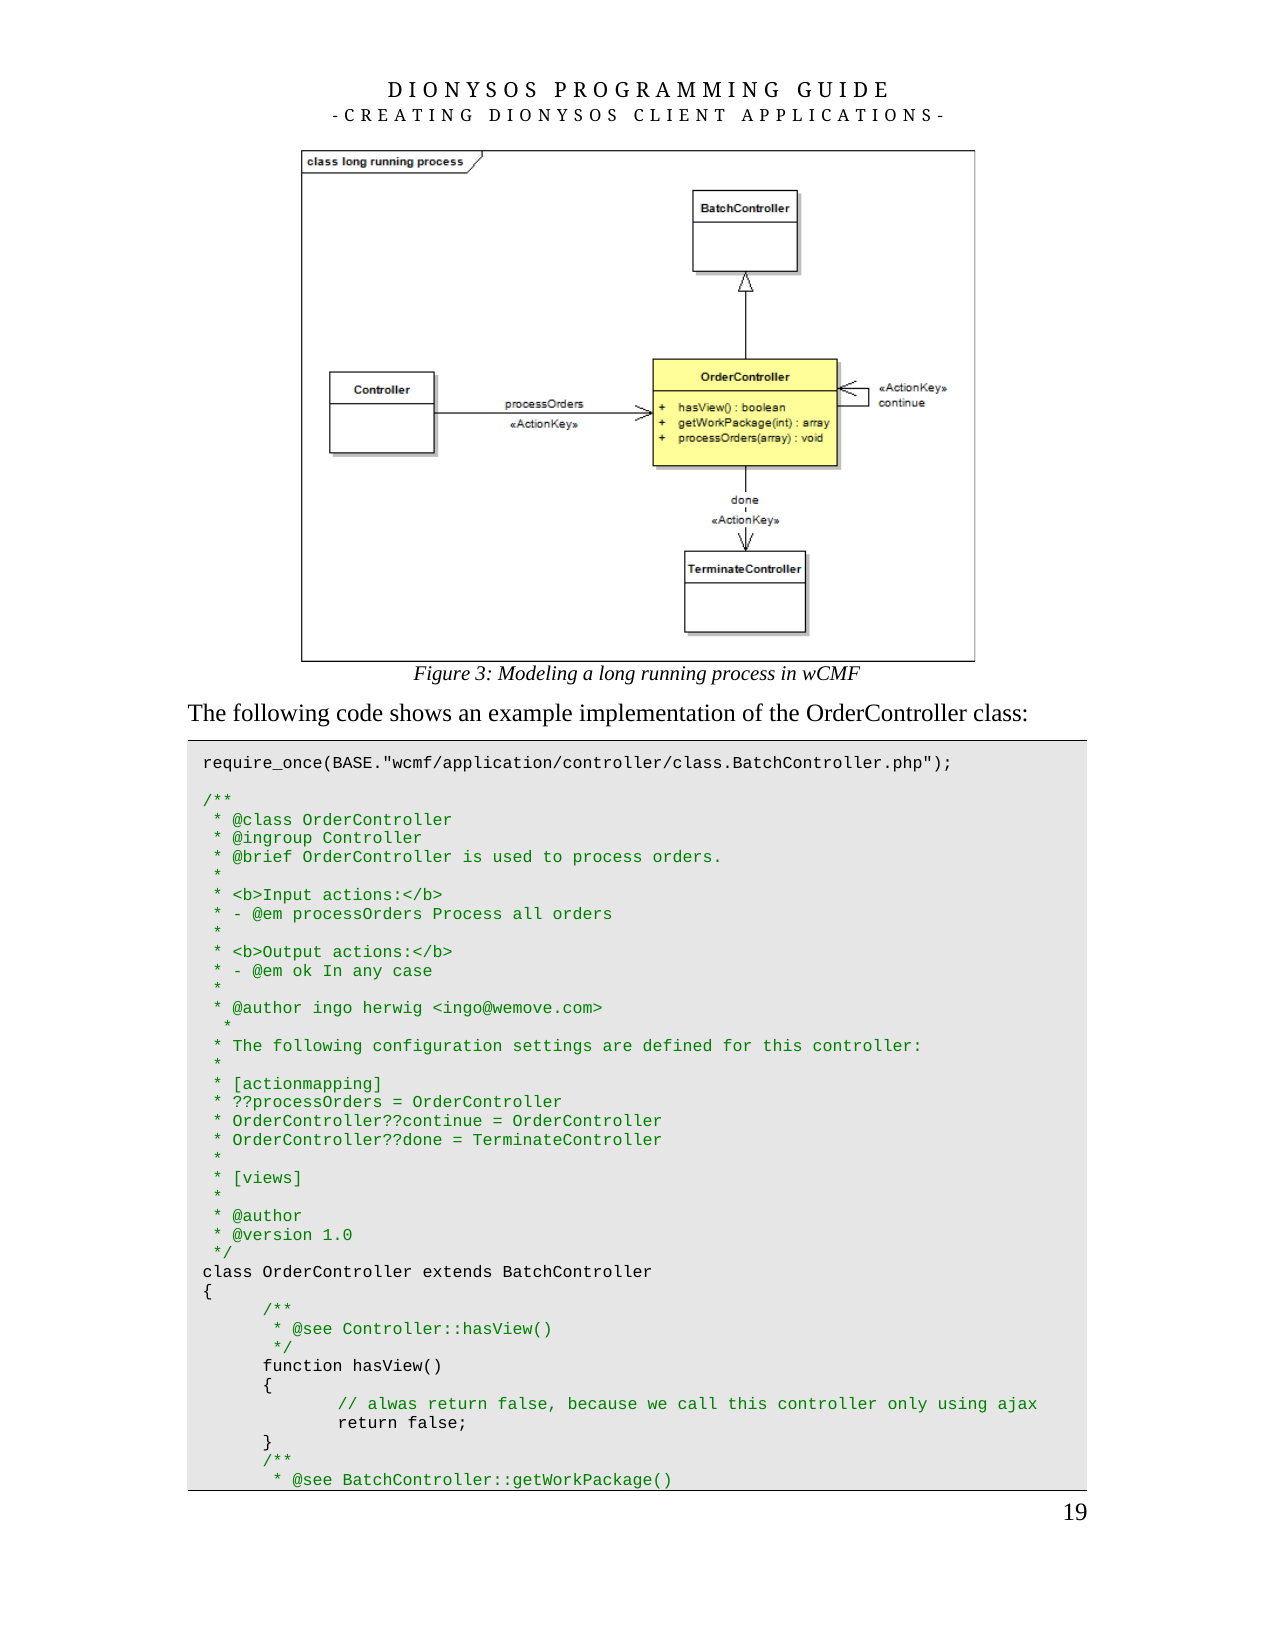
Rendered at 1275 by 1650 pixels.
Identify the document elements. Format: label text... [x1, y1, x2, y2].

text require_once(BASE."wcmf/application/controller/class.BatchController.php"); /** * @class OrderController * @ingroup Controller * @brief OrderController is used to process orders. * * <b>Input actions:</b> * - @em processOrders Process all orders * * <b>Output actions:</b> * - @em ok In any case * * @author ingo herwig <ingo@wemove.com> * * The following configuration settings are defined for this controller: * * [actionmapping] * ??processOrders = OrderController * OrderController??continue = OrderController * OrderController??done = TerminateController * * [views] * * @author * @version 1.0 */ class OrderController extends BatchController { /** * @see Controller::hasView() */ function hasView() { // alwas return false, because we call this controller only using ajax return false; } /** * @see BatchController::getWorkPackage() [187, 741, 1087, 1490]
text The following code shows an example implementation of the OrderController class: [187, 685, 1087, 727]
picture [300, 150, 976, 662]
text Figure 3: Modeling a long running process in wCMF [187, 162, 1087, 685]
